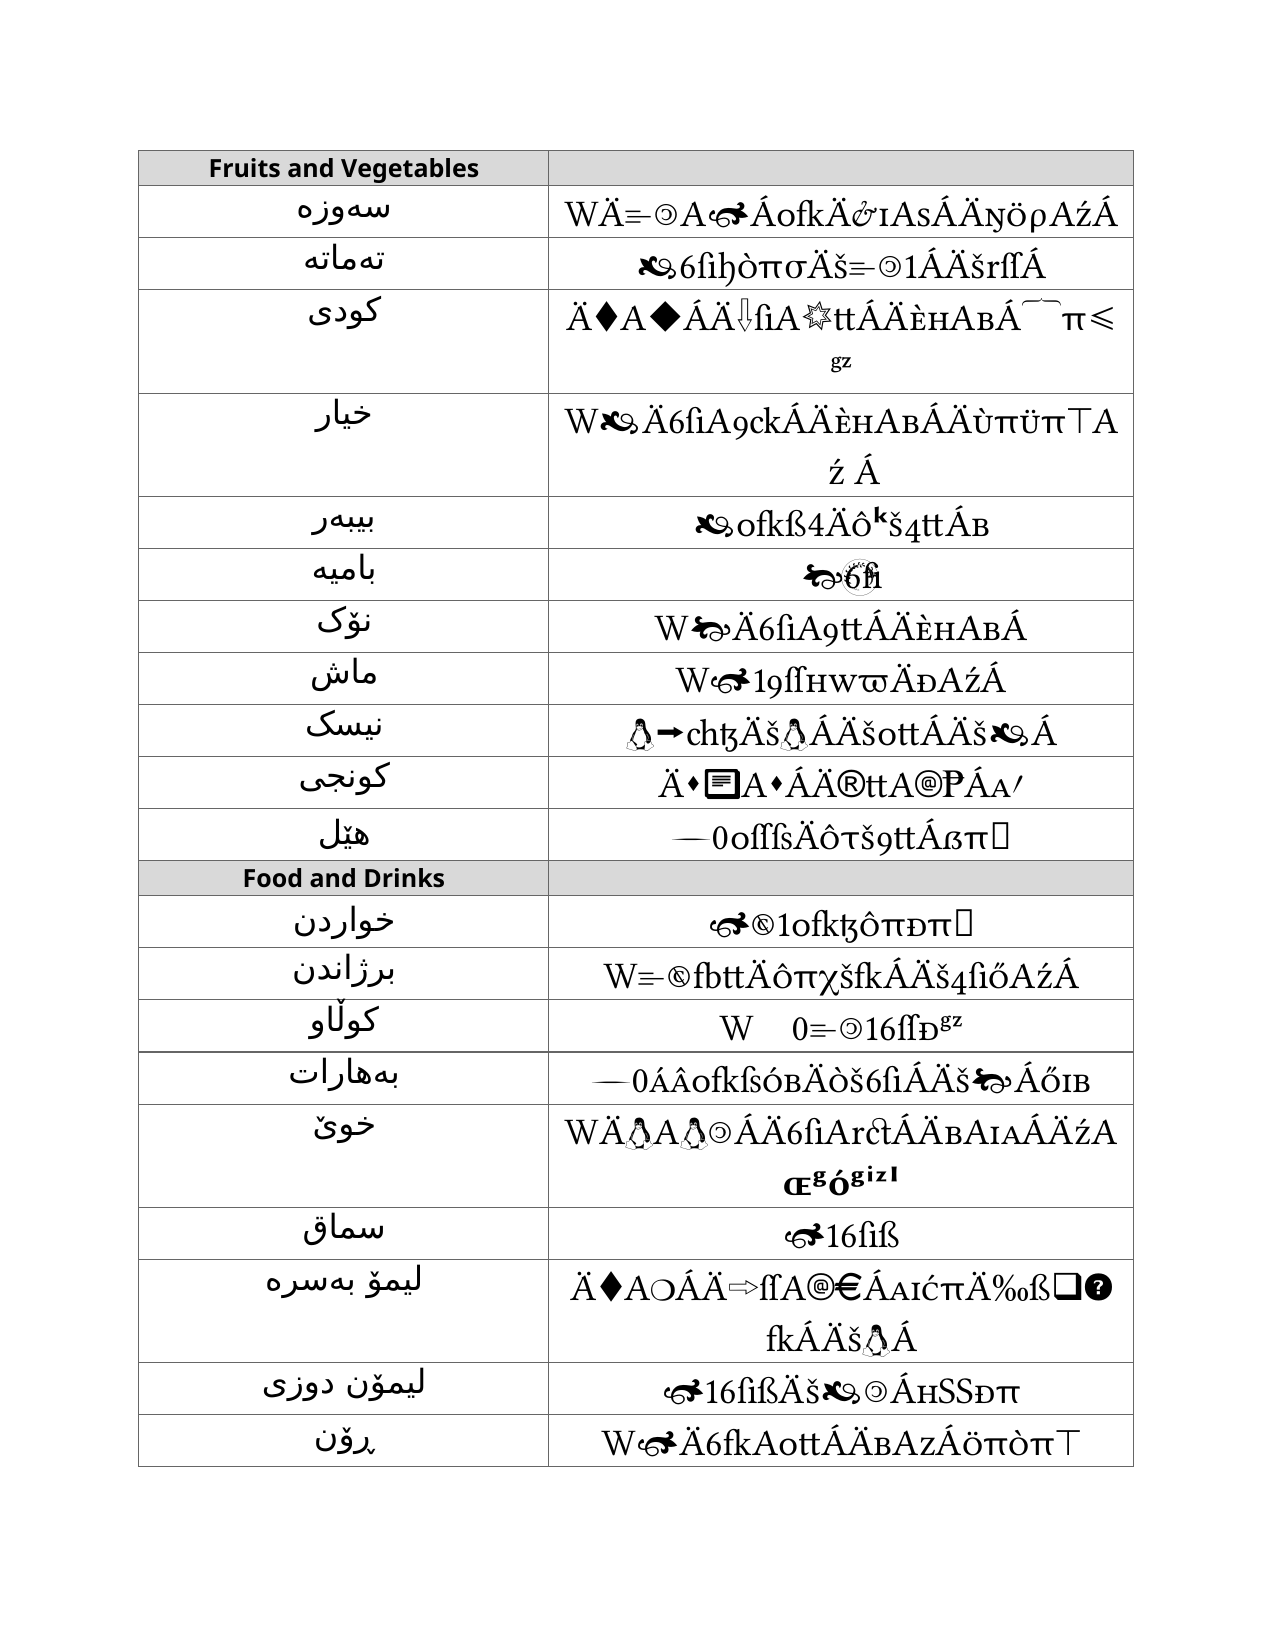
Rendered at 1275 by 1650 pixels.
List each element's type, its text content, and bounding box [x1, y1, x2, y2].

table_cell  [549, 1053, 1133, 1103]
table_cell  [549, 497, 1133, 548]
table_cell  [549, 896, 1133, 947]
table_cell  [549, 705, 1133, 756]
table_cell  [549, 1260, 1133, 1362]
table_cell هێل [139, 809, 548, 860]
table_cell  [549, 186, 1133, 237]
table_cell  [549, 549, 1133, 600]
table_cell  [549, 394, 1133, 496]
table_cell ڕۆن [139, 1415, 548, 1466]
table_cell نۆک [139, 601, 548, 652]
table_cell  [549, 1415, 1133, 1466]
table_cell لیمۆ بەسرە [139, 1260, 548, 1362]
table_cell  [549, 809, 1133, 860]
table_cell سماق [139, 1208, 548, 1259]
table_cell خوێ [139, 1105, 548, 1207]
table_cell سەوزە [139, 186, 548, 237]
table_cell Fruits and Vegetables [139, 151, 548, 185]
table_cell  [549, 1000, 1133, 1051]
table_cell  [549, 290, 1133, 392]
table_cell کونجی [139, 757, 548, 808]
table_cell [549, 861, 1133, 895]
table_cell بامیە [139, 549, 548, 600]
table_cell برژاندن [139, 948, 548, 999]
table_cell  [549, 1105, 1133, 1207]
table_cell کودی [139, 290, 548, 392]
table_cell Food and Drinks [139, 861, 548, 895]
table_cell  [549, 1363, 1133, 1414]
table_cell  [549, 1208, 1133, 1259]
table_cell خیار [139, 394, 548, 496]
table_cell بیبەر [139, 497, 548, 548]
table_cell تەماتە [139, 238, 548, 289]
table_cell  [549, 948, 1133, 999]
table_cell  [549, 653, 1133, 704]
table_cell [549, 151, 1133, 185]
table_cell بەهارات [139, 1053, 548, 1103]
table_cell خواردن [139, 896, 548, 947]
table_cell  [549, 238, 1133, 289]
table_cell  [549, 757, 1133, 808]
table_cell  [549, 601, 1133, 652]
table_cell کوڵاو [139, 1000, 548, 1051]
table_cell ماش [139, 653, 548, 704]
table_cell نیسک [139, 705, 548, 756]
table_cell لیمۆن دوزی [139, 1363, 548, 1414]
